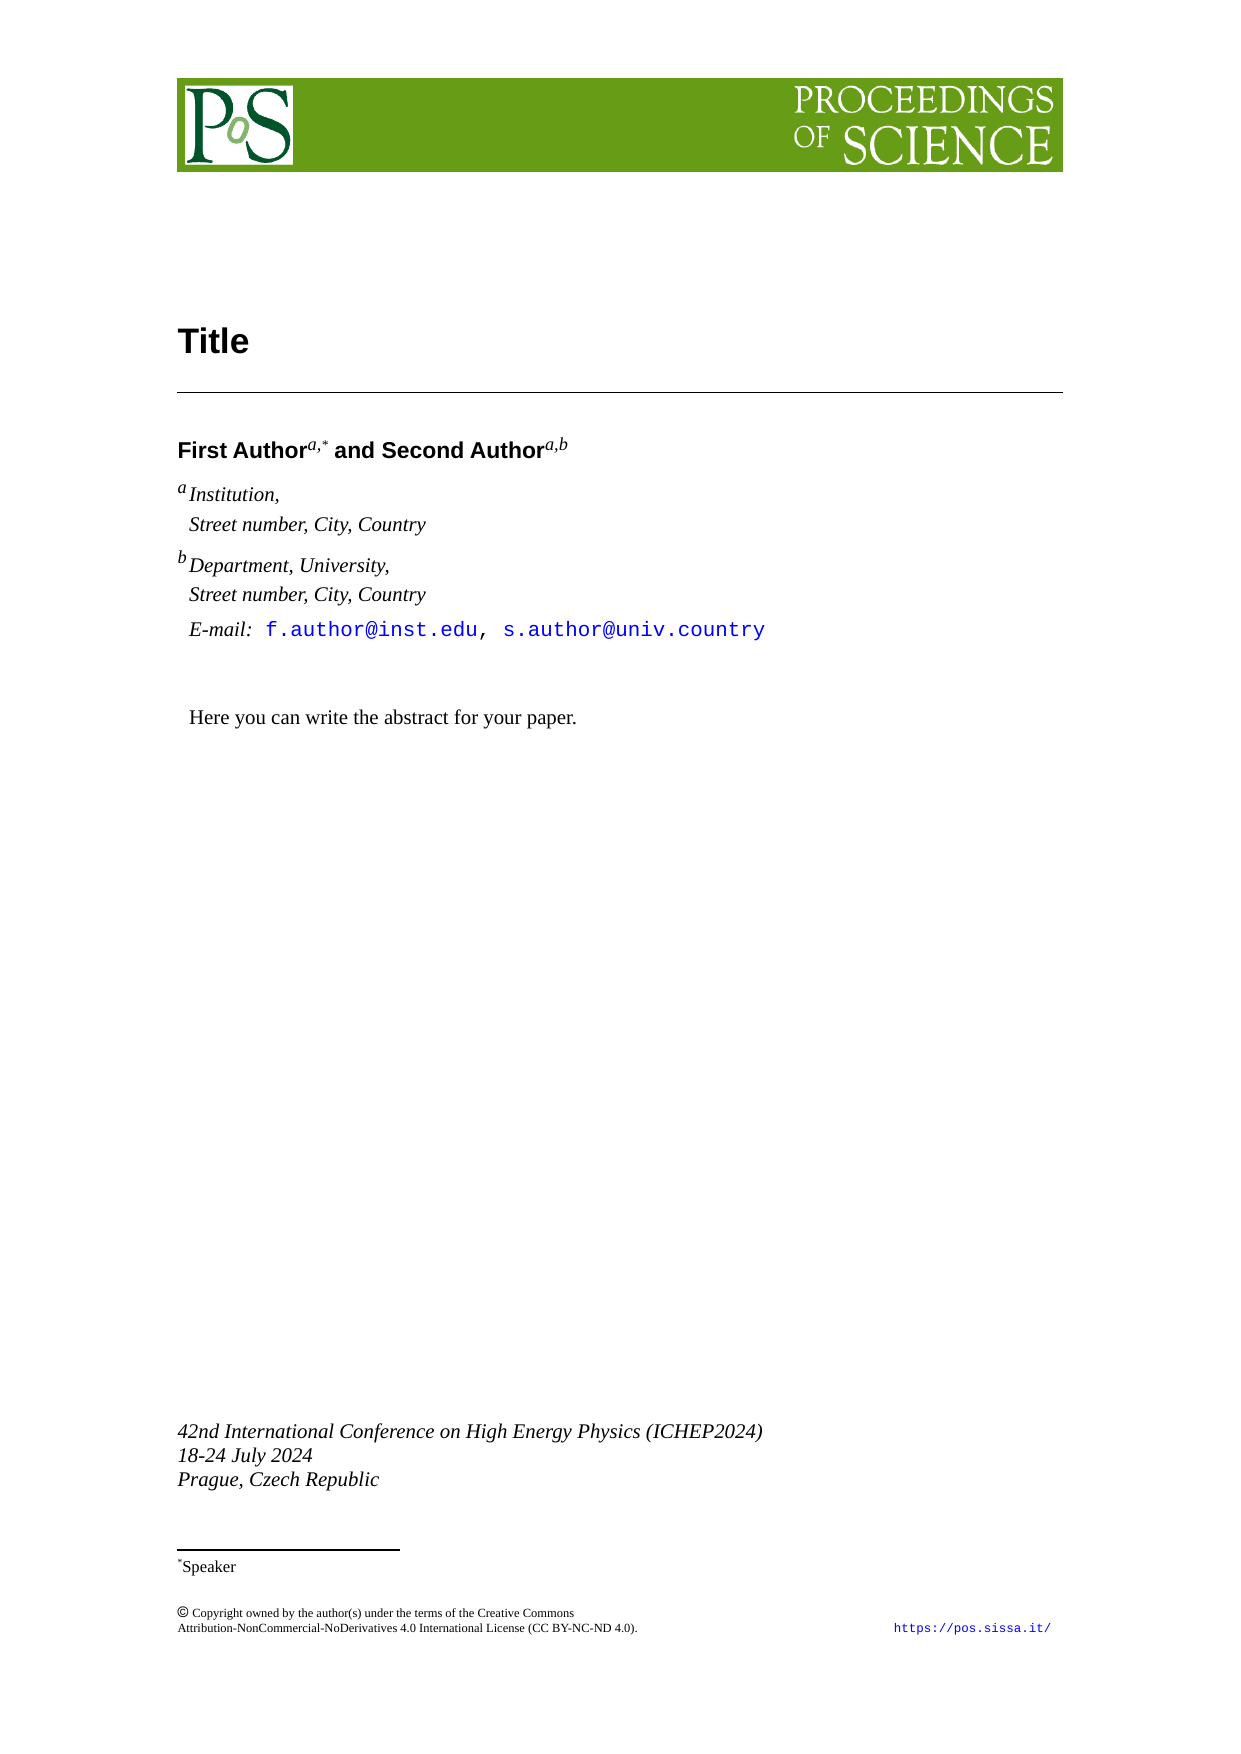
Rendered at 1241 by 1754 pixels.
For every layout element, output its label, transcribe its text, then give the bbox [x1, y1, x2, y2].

list Institution, Street number, City, Country [177, 476, 1063, 536]
title Title [177, 321, 1063, 392]
text Speaker [177, 1556, 1063, 1576]
list Department, University, Street number, City, Country [177, 546, 1063, 606]
text 18-24 July 2024 [177, 1443, 1063, 1467]
picture [177, 78, 1064, 172]
text Prague, Czech Republic [177, 1467, 1063, 1491]
text 42nd International Conference on High Energy Physics (ICHEP2024) [177, 1419, 1063, 1443]
text First Authora, and Second Authora,b [177, 433, 1063, 464]
text Here you can write the abstract for your paper. [189, 705, 998, 729]
text E-mail: f.author@inst.edu, s.author@univ.country [189, 617, 1063, 642]
